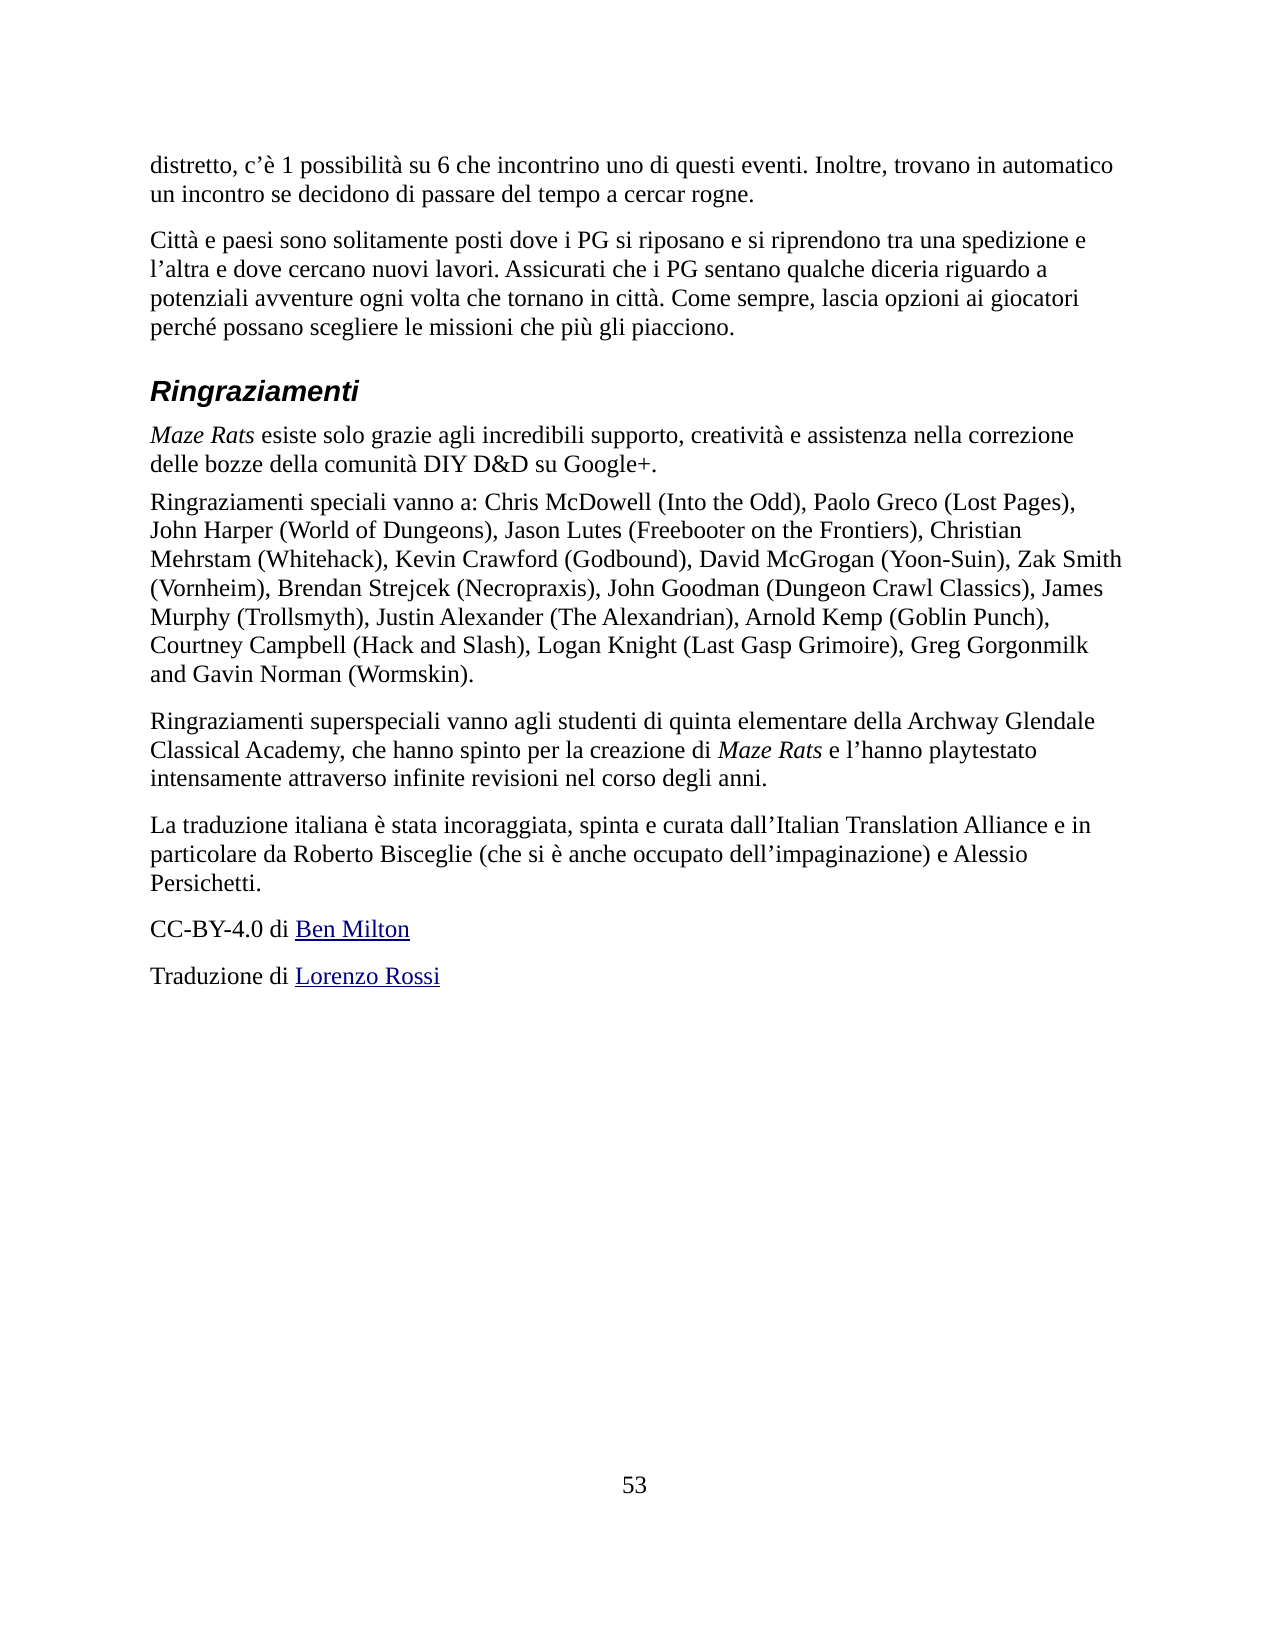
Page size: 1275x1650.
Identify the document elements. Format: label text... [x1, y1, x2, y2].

text CC-BY-4.0 di Ben Milton [150, 914, 1125, 943]
text Traduzione di Lorenzo Rossi [150, 961, 1125, 990]
text distretto, c’è 1 possibilità su 6 che incontrino uno di questi eventi. Inoltre, trovano in automatico un incontro se decidono di passare del tempo a cercar rogne. [150, 150, 1125, 207]
subtitle Ringraziamenti [150, 374, 1125, 408]
text Ringraziamenti speciali vanno a: Chris McDowell (Into the Odd), Paolo Greco (Lost Pages), John Harper (World of Dungeons), Jason Lutes (Freebooter on the Frontiers), Christian Mehrstam (Whitehack), Kevin Crawford (Godbound), David McGrogan (Yoon-Suin), Zak Smith (Vornheim), Brendan Strejcek (Necropraxis), John Goodman (Dungeon Crawl Classics), James Murphy (Trollsmyth), Justin Alexander (The Alexandrian), Arnold Kemp (Goblin Punch), Courtney Campbell (Hack and Slash), Logan Knight (Last Gasp Grimoire), Greg Gorgonmilk and Gavin Norman (Wormskin). [150, 487, 1125, 688]
text Ringraziamenti superspeciali vanno agli studenti di quinta elementare della Archway Glendale Classical Academy, che hanno spinto per la creazione di Maze Rats e l’hanno playtestato intensamente attraverso infinite revisioni nel corso degli anni. [150, 706, 1125, 792]
text Città e paesi sono solitamente posti dove i PG si riposano e si riprendono tra una spedizione e l’altra e dove cercano nuovi lavori. Assicurati che i PG sentano qualche diceria riguardo a potenziali avventure ogni volta che tornano in città. Come sempre, lascia opzioni ai giocatori perché possano scegliere le missioni che più gli piacciono. [150, 225, 1125, 340]
text Maze Rats esiste solo grazie agli incredibili supporto, creatività e assistenza nella correzione delle bozze della comunità DIY D&D su Google+. [150, 420, 1125, 478]
text La traduzione italiana è stata incoraggiata, spinta e curata dall’Italian Translation Alliance e in particolare da Roberto Bisceglie (che si è anche occupato dell’impaginazione) e Alessio Persichetti. [150, 810, 1125, 896]
